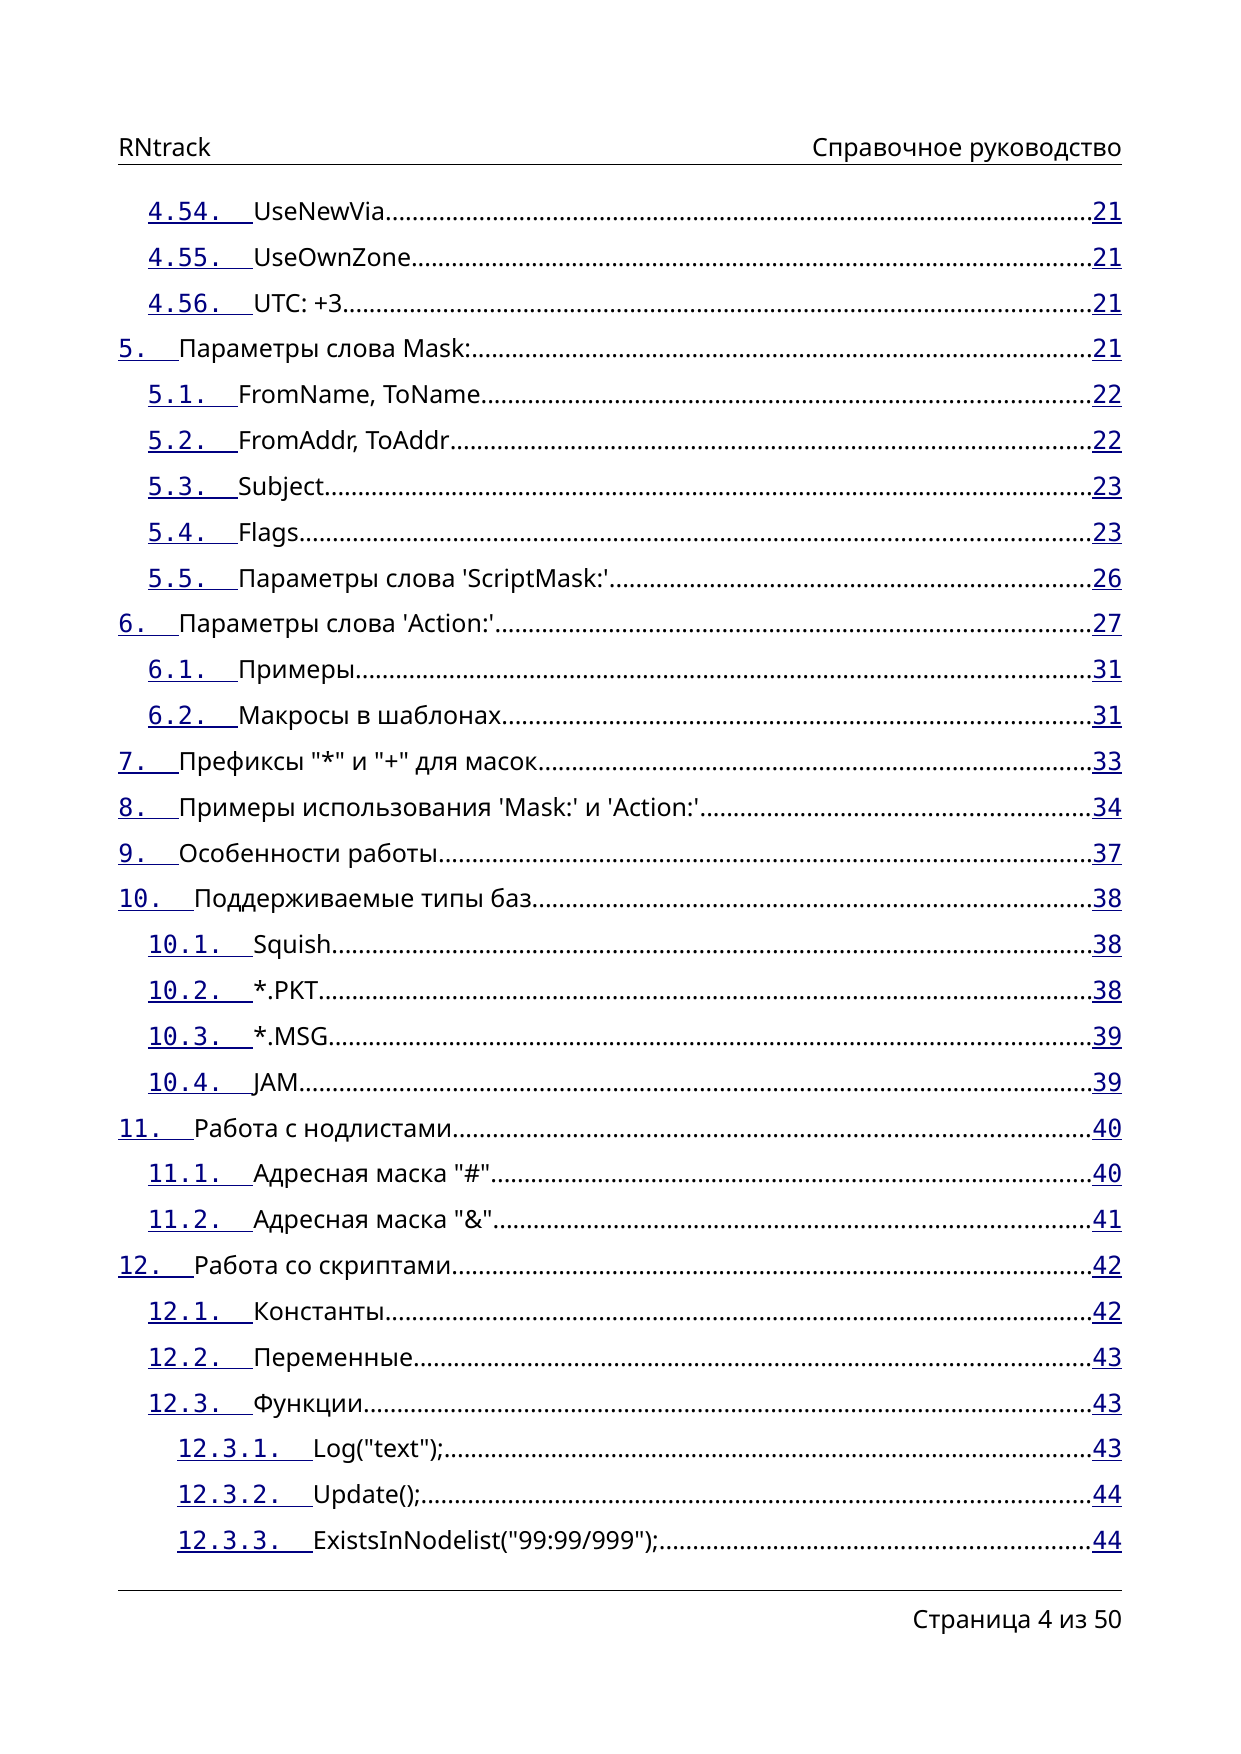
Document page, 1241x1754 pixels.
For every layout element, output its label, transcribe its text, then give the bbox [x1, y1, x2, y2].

text 7. Префиксы "*" и "+" для масок 33 [118, 743, 1122, 778]
text 11.2. Адресная маска "&" 41 [148, 1202, 1122, 1236]
text 10.3. *.MSG 39 [148, 1018, 1122, 1053]
text 6. Параметры слова 'Action:' 27 [118, 606, 1122, 640]
text 12.3.1. Log("text"); 43 [177, 1431, 1122, 1465]
text 12. Работа со скриптами 42 [118, 1248, 1122, 1282]
text 12.2. Переменные 43 [148, 1339, 1122, 1373]
text 4.56. UTC: +3 21 [148, 285, 1122, 319]
text 5.2. FromAddr, ToAddr 22 [148, 423, 1122, 457]
text 12.1. Константы 42 [148, 1293, 1122, 1328]
text 12.3.2. Update(); 44 [177, 1477, 1122, 1511]
text 10.2. *.PKT 38 [148, 973, 1122, 1007]
text 4.55. UseOwnZone 21 [148, 239, 1122, 273]
text 6.2. Макросы в шаблонах 31 [148, 698, 1122, 732]
text 11. Работа с нодлистами 40 [118, 1110, 1122, 1144]
text 10. Поддерживаемые типы баз 38 [118, 881, 1122, 915]
text 5.3. Subject 23 [148, 468, 1122, 503]
text 5. Параметры слова Mask: 21 [118, 331, 1122, 365]
text 10.1. Squish 38 [148, 927, 1122, 961]
text 12.3. Функции 43 [148, 1385, 1122, 1419]
text 11.1. Адресная маска "#" 40 [148, 1156, 1122, 1190]
text 4.54. UseNewVia 21 [148, 193, 1122, 228]
text 6.1. Примеры 31 [148, 652, 1122, 686]
text 5.4. Flags 23 [148, 514, 1122, 548]
text 8. Примеры использования 'Mask:' и 'Action:' 34 [118, 789, 1122, 823]
text 5.5. Параметры слова 'ScriptMask:' 26 [148, 560, 1122, 594]
text 9. Особенности работы 37 [118, 835, 1122, 869]
text 12.3.3. ExistsInNodelist("99:99/999"); 44 [177, 1523, 1122, 1557]
text 10.4. JAM 39 [148, 1064, 1122, 1098]
text 5.1. FromName, ToName 22 [148, 377, 1122, 411]
